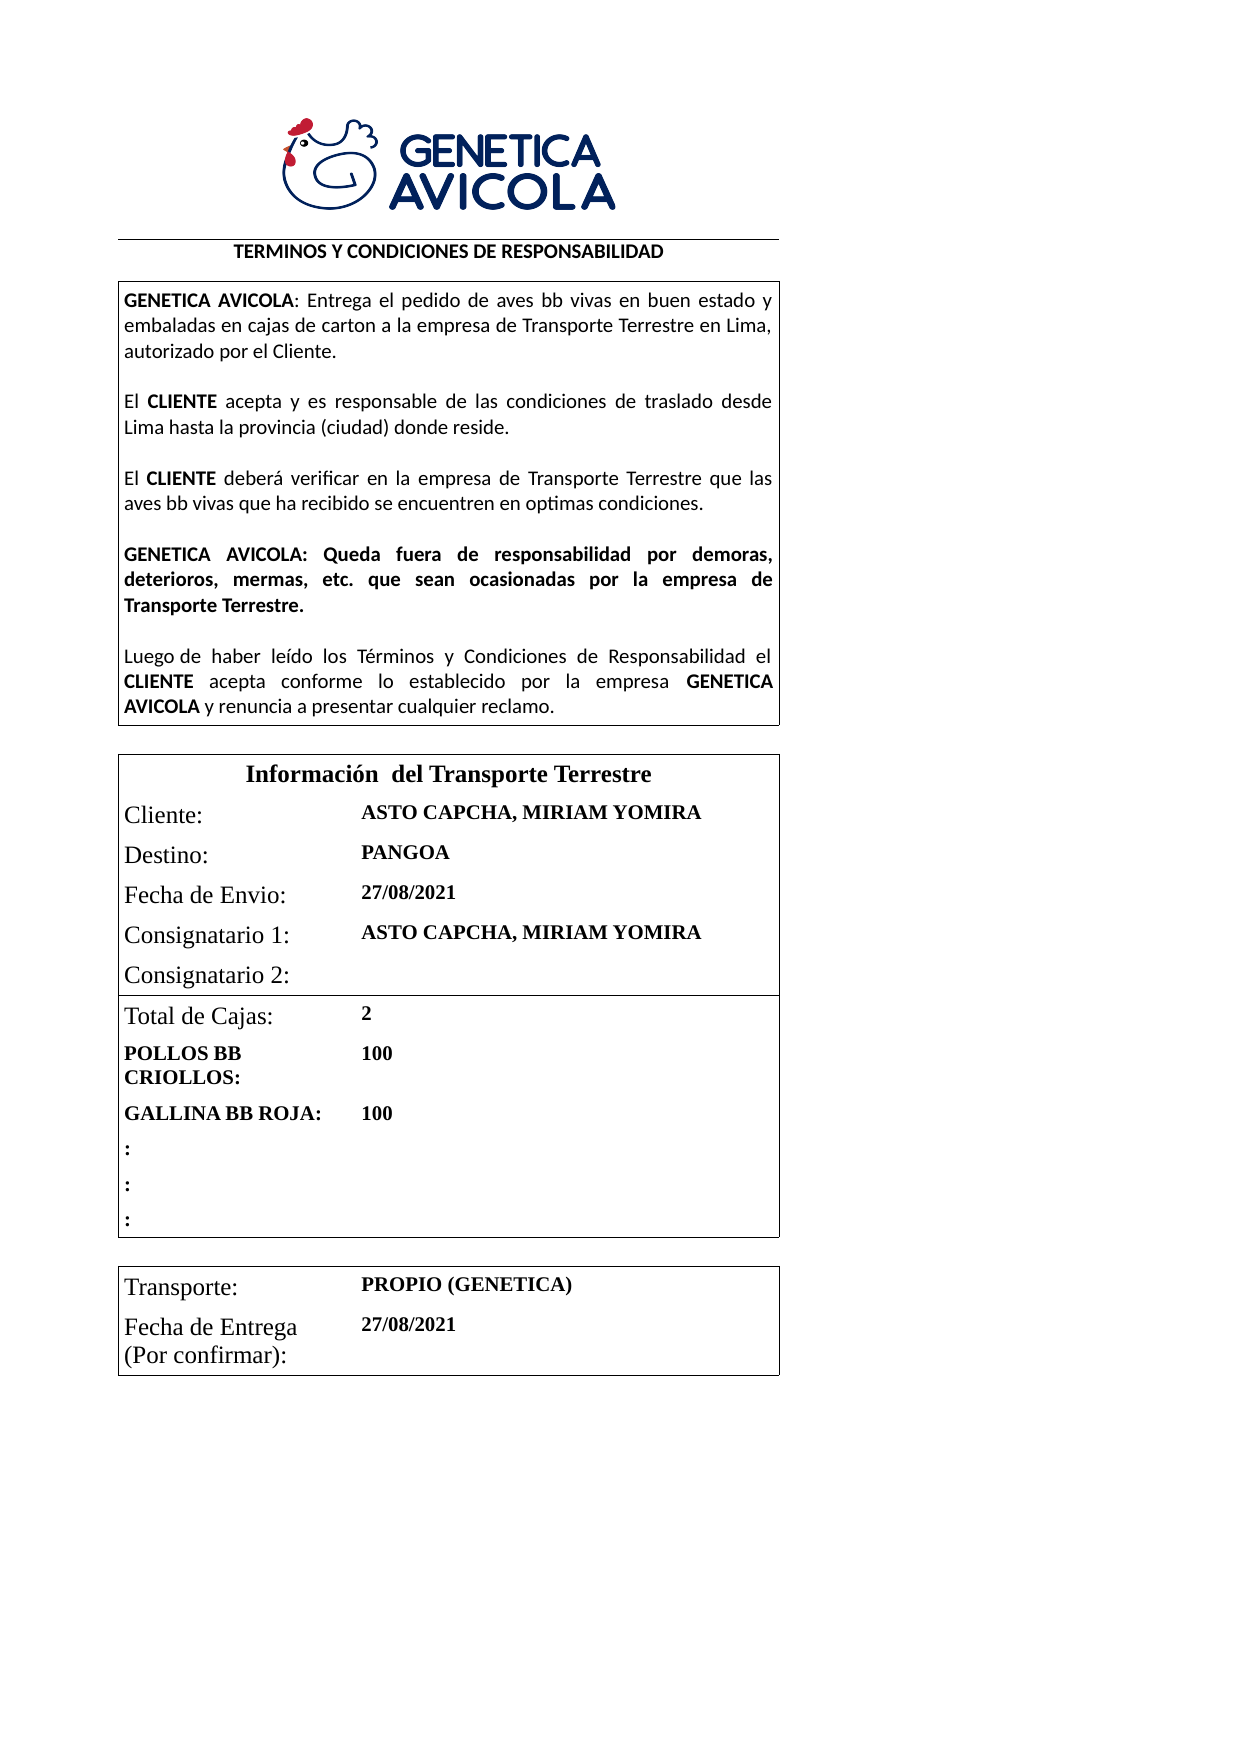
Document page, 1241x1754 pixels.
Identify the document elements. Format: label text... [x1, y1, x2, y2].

table_cell : [119, 1130, 356, 1166]
table_cell PANGOA [356, 834, 779, 874]
table_cell Cliente: [119, 794, 356, 834]
table_cell PROPIO (GENETICA) [356, 1267, 779, 1306]
table_header TERMINOS Y CONDICIONES DE RESPONSABILIDAD [118, 240, 779, 281]
table_cell GALLINA BB ROJA: [119, 1095, 356, 1130]
table_cell Total de Cajas: [119, 996, 356, 1035]
table_cell [356, 1130, 779, 1166]
table_cell Transporte: [119, 1267, 356, 1306]
table_cell Consignatario 2: [119, 955, 356, 995]
table_cell Fecha de Envio: [119, 874, 356, 914]
table_cell Destino: [119, 834, 356, 874]
table_cell [356, 1166, 779, 1201]
table_cell : [119, 1166, 356, 1201]
table_cell 2 [356, 996, 779, 1035]
table_cell [356, 1238, 779, 1266]
table_cell 100 [356, 1035, 779, 1095]
table_cell Consignatario 1: [119, 915, 356, 955]
table_cell ASTO CAPCHA, MIRIAM YOMIRA [356, 794, 779, 834]
table_cell 100 [356, 1095, 779, 1130]
table_cell POLLOS BB CRIOLLOS: [119, 1035, 356, 1095]
table_cell : [119, 1201, 356, 1237]
table_cell [356, 955, 779, 995]
table_cell [118, 1238, 356, 1266]
table_cell 27/08/2021 [356, 874, 779, 914]
picture [282, 118, 616, 210]
table_cell ASTO CAPCHA, MIRIAM YOMIRA [356, 915, 779, 955]
table_cell [356, 1201, 779, 1237]
table_cell Fecha de Entrega (Por confirmar): [119, 1306, 356, 1375]
table_cell 27/08/2021 [356, 1306, 779, 1375]
table_header Información del Transporte Terrestre [119, 755, 779, 794]
table_cell GENETICA AVICOLA: Entrega el pedido de aves bb vivas en buen estado y embaladas en cajas de carton a la empresa de Transporte Terrestre en Lima, autorizado por el Cliente. El CLIENTE acepta y es responsable de las condiciones de traslado desde Lima hasta la provincia (ciudad) donde reside. El CLIENTE deberá verificar en la empresa de Transporte Terrestre que las aves bb vivas que ha recibido se encuentren en optimas condiciones. GENETICA AVICOLA: Queda fuera de responsabilidad por demoras, deterioros, mermas, etc. que sean ocasionadas por la empresa de Transporte Terrestre. Luego de haber leído los Términos y Condiciones de Responsabilidad el CLIENTE acepta conforme lo establecido por la empresa GENETICA AVICOLA y renuncia a presentar cualquier reclamo. [119, 282, 779, 725]
